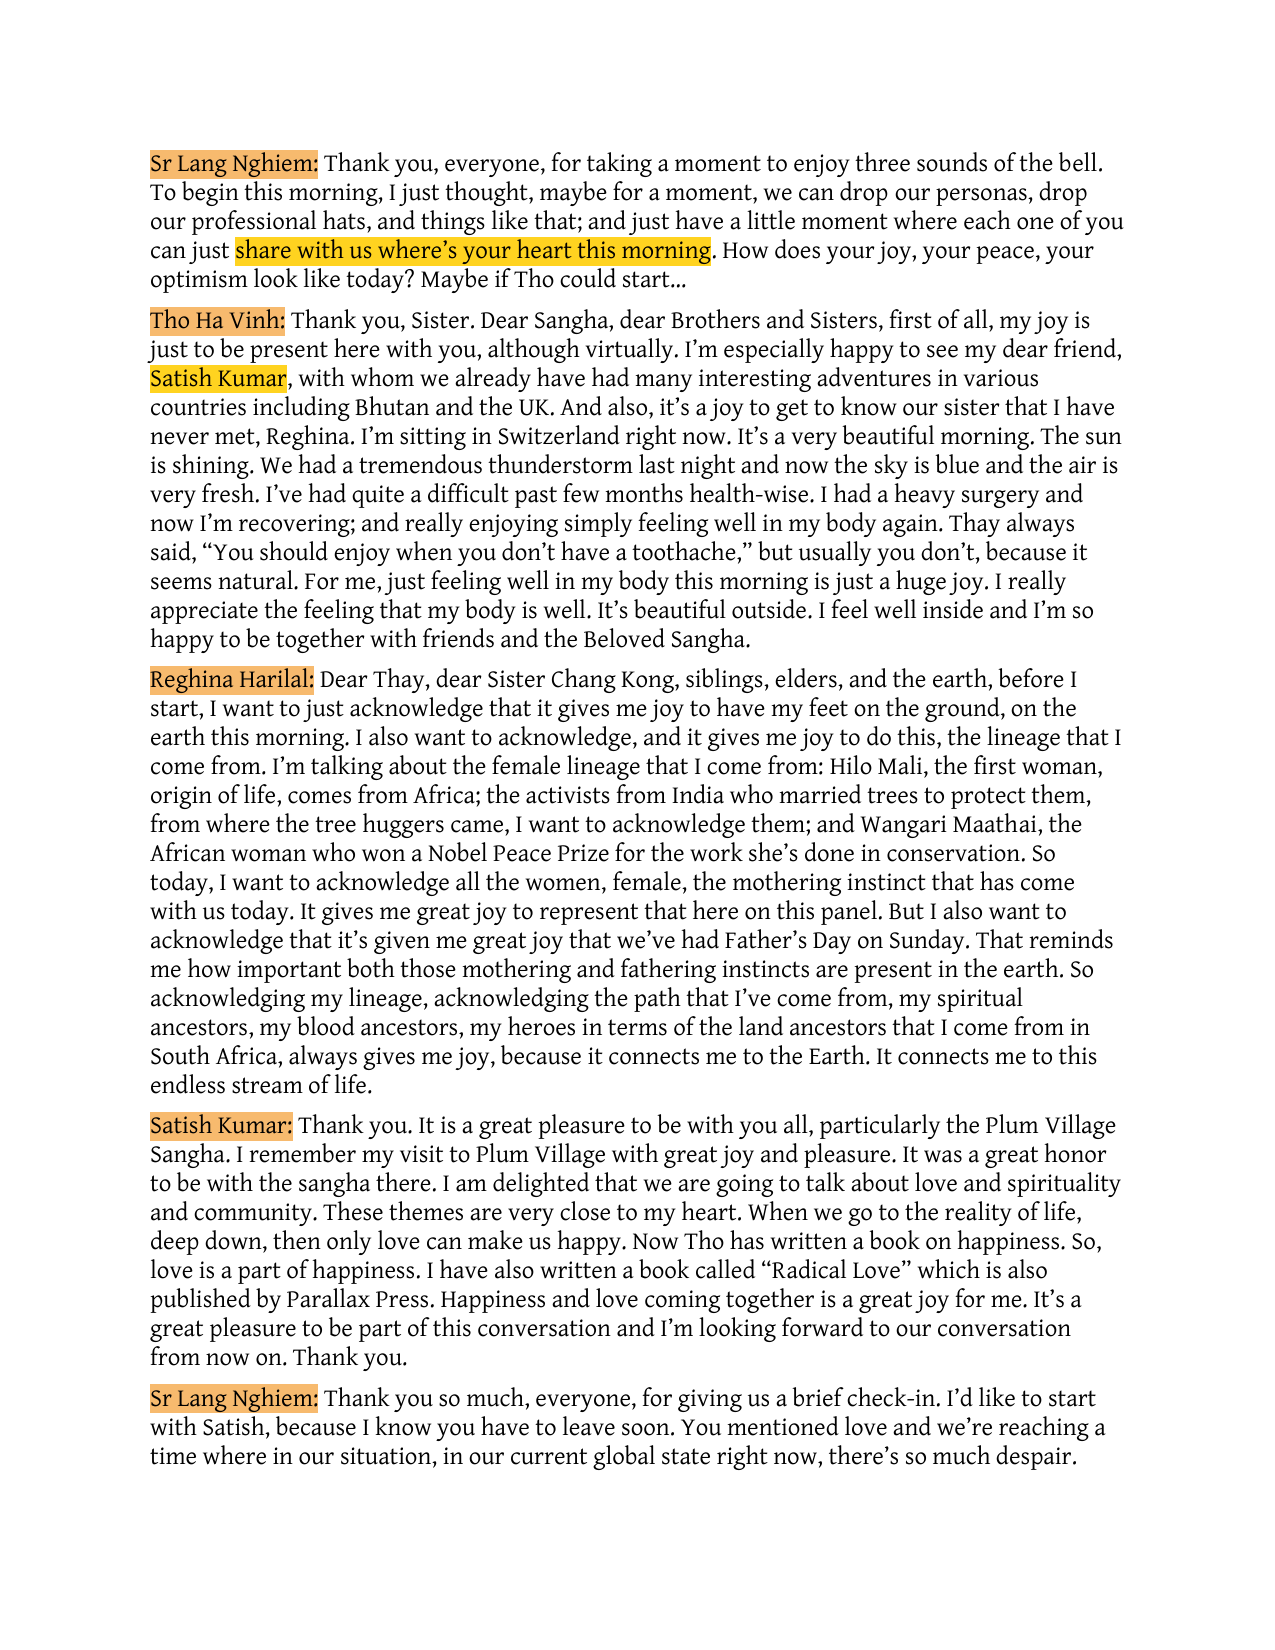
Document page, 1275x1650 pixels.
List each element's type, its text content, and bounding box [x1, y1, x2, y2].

text Satish Kumar: Thank you. It is a great pleasure to be with you all, particularly the Plum Village Sangha. I remember my visit to Plum Village with great joy and pleasure. It was a great honor to be with the sangha there. I am delighted that we are going to talk about love and spirituality and community. These themes are very close to my heart. When we go to the reality of life, deep down, then only love can make us happy. Now Tho has written a book on happiness. So, love is a part of happiness. I have also written a book called “Radical Love” which is also published by Parallax Press. Happiness and love coming together is a great joy for me. It’s a great pleasure to be part of this conversation and I’m looking forward to our conversation from now on. Thank you. [150, 1112, 1125, 1373]
text Tho Ha Vinh: Thank you, Sister. Dear Sangha, dear Brothers and Sisters, first of all, my joy is just to be present here with you, although virtually. I’m especially happy to see my dear friend, Satish Kumar, with whom we already have had many interesting adventures in various countries including Bhutan and the UK. And also, it’s a joy to get to know our sister that I have never met, Reghina. I’m sitting in Switzerland right now. It’s a very beautiful morning. The sun is shining. We had a tremendous thunderstorm last night and now the sky is blue and the air is very fresh. I’ve had quite a difficult past few months health-wise. I had a heavy surgery and now I’m recovering; and really enjoying simply feeling well in my body again. Thay always said, “You should enjoy when you don’t have a toothache,” but usually you don’t, because it seems natural. For me, just feeling well in my body this morning is just a huge joy. I really appreciate the feeling that my body is well. It’s beautiful outside. I feel well inside and I’m so happy to be together with friends and the Beloved Sangha. [150, 307, 1125, 654]
text Sr Lang Nghiem: Thank you, everyone, for taking a moment to enjoy three sounds of the bell. To begin this morning, I just thought, maybe for a moment, we can drop our personas, drop our professional hats, and things like that; and just have a little moment where each one of you can just share with us where’s your heart this morning. How does your joy, your peace, your optimism look like today? Maybe if Tho could start… [150, 150, 1125, 295]
text Sr Lang Nghiem: Thank you so much, everyone, for giving us a brief check-in. I’d like to start with Satish, because I know you have to leave soon. You mentioned love and we’re reaching a time where in our situation, in our current global state right now, there’s so much despair. [150, 1384, 1125, 1471]
text Reghina Harilal: Dear Thay, dear Sister Chang Kong, siblings, elders, and the earth, before I start, I want to just acknowledge that it gives me joy to have my feet on the ground, on the earth this morning. I also want to acknowledge, and it gives me joy to do this, the lineage that I come from. I’m talking about the female lineage that I come from: Hilo Mali, the first woman, origin of life, comes from Africa; the activists from India who married trees to protect them, from where the tree huggers came, I want to acknowledge them; and Wangari Maathai, the African woman who won a Nobel Peace Prize for the work she’s done in conservation. So today, I want to acknowledge all the women, female, the mothering instinct that has come with us today. It gives me great joy to represent that here on this panel. But I also want to acknowledge that it’s given me great joy that we’ve had Father’s Day on Sunday. That reminds me how important both those mothering and fathering instincts are present in the earth. So acknowledging my lineage, acknowledging the path that I’ve come from, my spiritual ancestors, my blood ancestors, my heroes in terms of the land ancestors that I come from in South Africa, always gives me joy, because it connects me to the Earth. It connects me to this endless stream of life. [150, 666, 1125, 1100]
